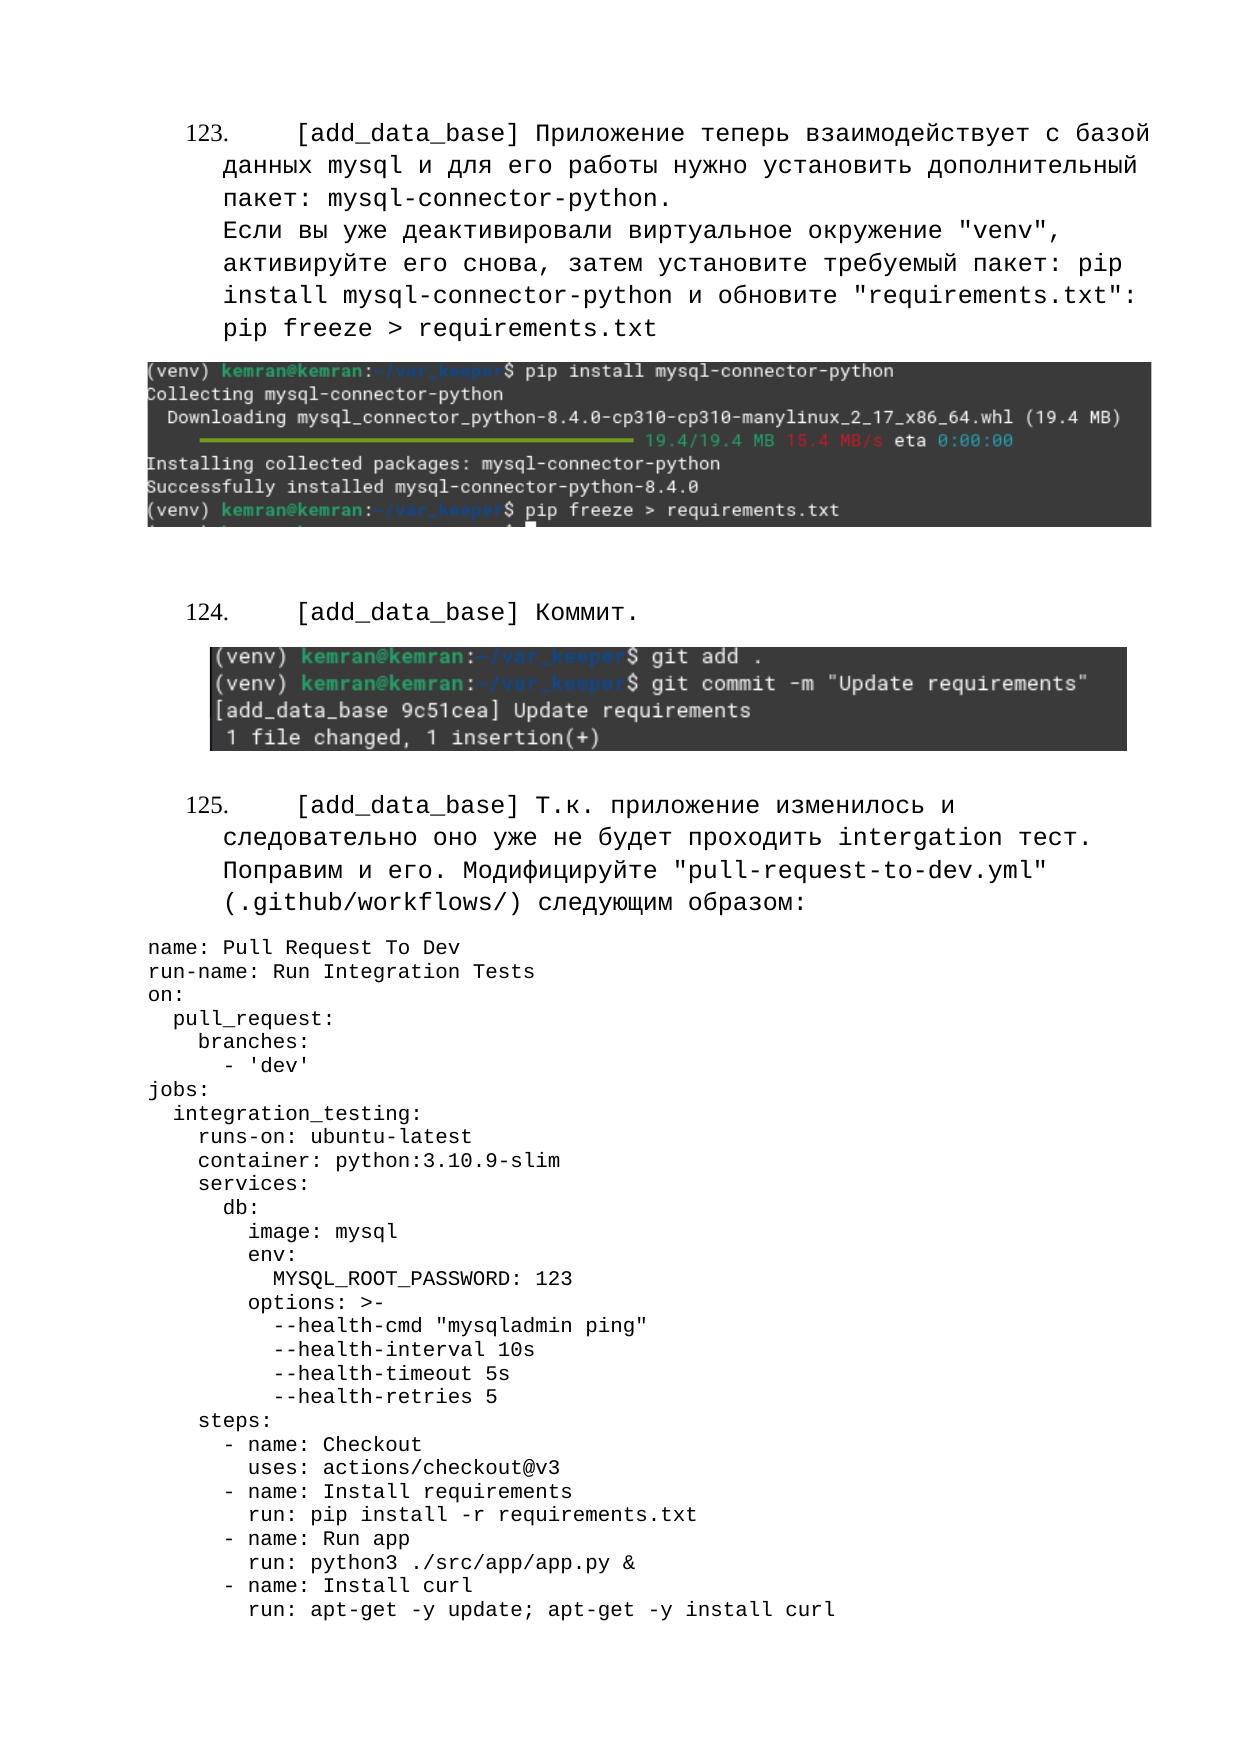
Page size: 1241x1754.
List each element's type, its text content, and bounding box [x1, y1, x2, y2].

text services: [148, 1173, 1152, 1197]
text --health-timeout 5s [148, 1363, 1152, 1386]
text --health-cmd "mysqladmin ping" [148, 1315, 1152, 1339]
text run: apt-get -y update; apt-get -y install curl [148, 1599, 1152, 1623]
text - name: Install curl [148, 1575, 1152, 1599]
text run: pip install -r requirements.txt [148, 1504, 1152, 1528]
text --health-interval 10s [148, 1339, 1152, 1363]
text - name: Checkout [148, 1433, 1152, 1457]
text - name: Run app [148, 1528, 1152, 1552]
text steps: [148, 1410, 1152, 1433]
list [add_data_base] Приложение теперь взаимодействует с базой данных mysql и для его работы нужно установить дополнительный пакет: mysql-connector-python. Если вы уже деактивировали виртуальное окружение "venv", активируйте его снова, затем установите требуемый пакет: pip install mysql-connector-python и обновите "requirements.txt": pip freeze > requirements.txt [185, 118, 1152, 344]
text runs-on: ubuntu-latest [148, 1126, 1152, 1150]
list [add_data_base] Коммит. [185, 597, 1152, 628]
text container: python:3.10.9-slim [148, 1150, 1152, 1173]
text options: >- [148, 1292, 1152, 1315]
text branches: [148, 1032, 1152, 1055]
text run-name: Run Integration Tests [148, 961, 1152, 984]
text - 'dev' [148, 1055, 1152, 1079]
text - name: Install requirements [148, 1481, 1152, 1504]
text uses: actions/checkout@v3 [148, 1457, 1152, 1481]
text jobs: [148, 1079, 1152, 1102]
picture [147, 362, 1152, 527]
text run: python3 ./src/app/app.py & [148, 1552, 1152, 1575]
text on: [148, 984, 1152, 1008]
text pull_request: [148, 1008, 1152, 1032]
text --health-retries 5 [148, 1386, 1152, 1410]
text MYSQL_ROOT_PASSWORD: 123 [148, 1268, 1152, 1292]
text env: [148, 1244, 1152, 1268]
list [add_data_base] Т.к. приложение изменилось и следовательно оно уже не будет проходить intergation тест. Поправим и его. Модифицируйте "pull-request-to-dev.yml" (.github/workflows/) следующим образом: [185, 790, 1152, 918]
text db: [148, 1197, 1152, 1221]
picture [209, 647, 1127, 751]
text image: mysql [148, 1221, 1152, 1244]
text name: Pull Request To Dev [148, 937, 1152, 961]
text integration_testing: [148, 1102, 1152, 1126]
